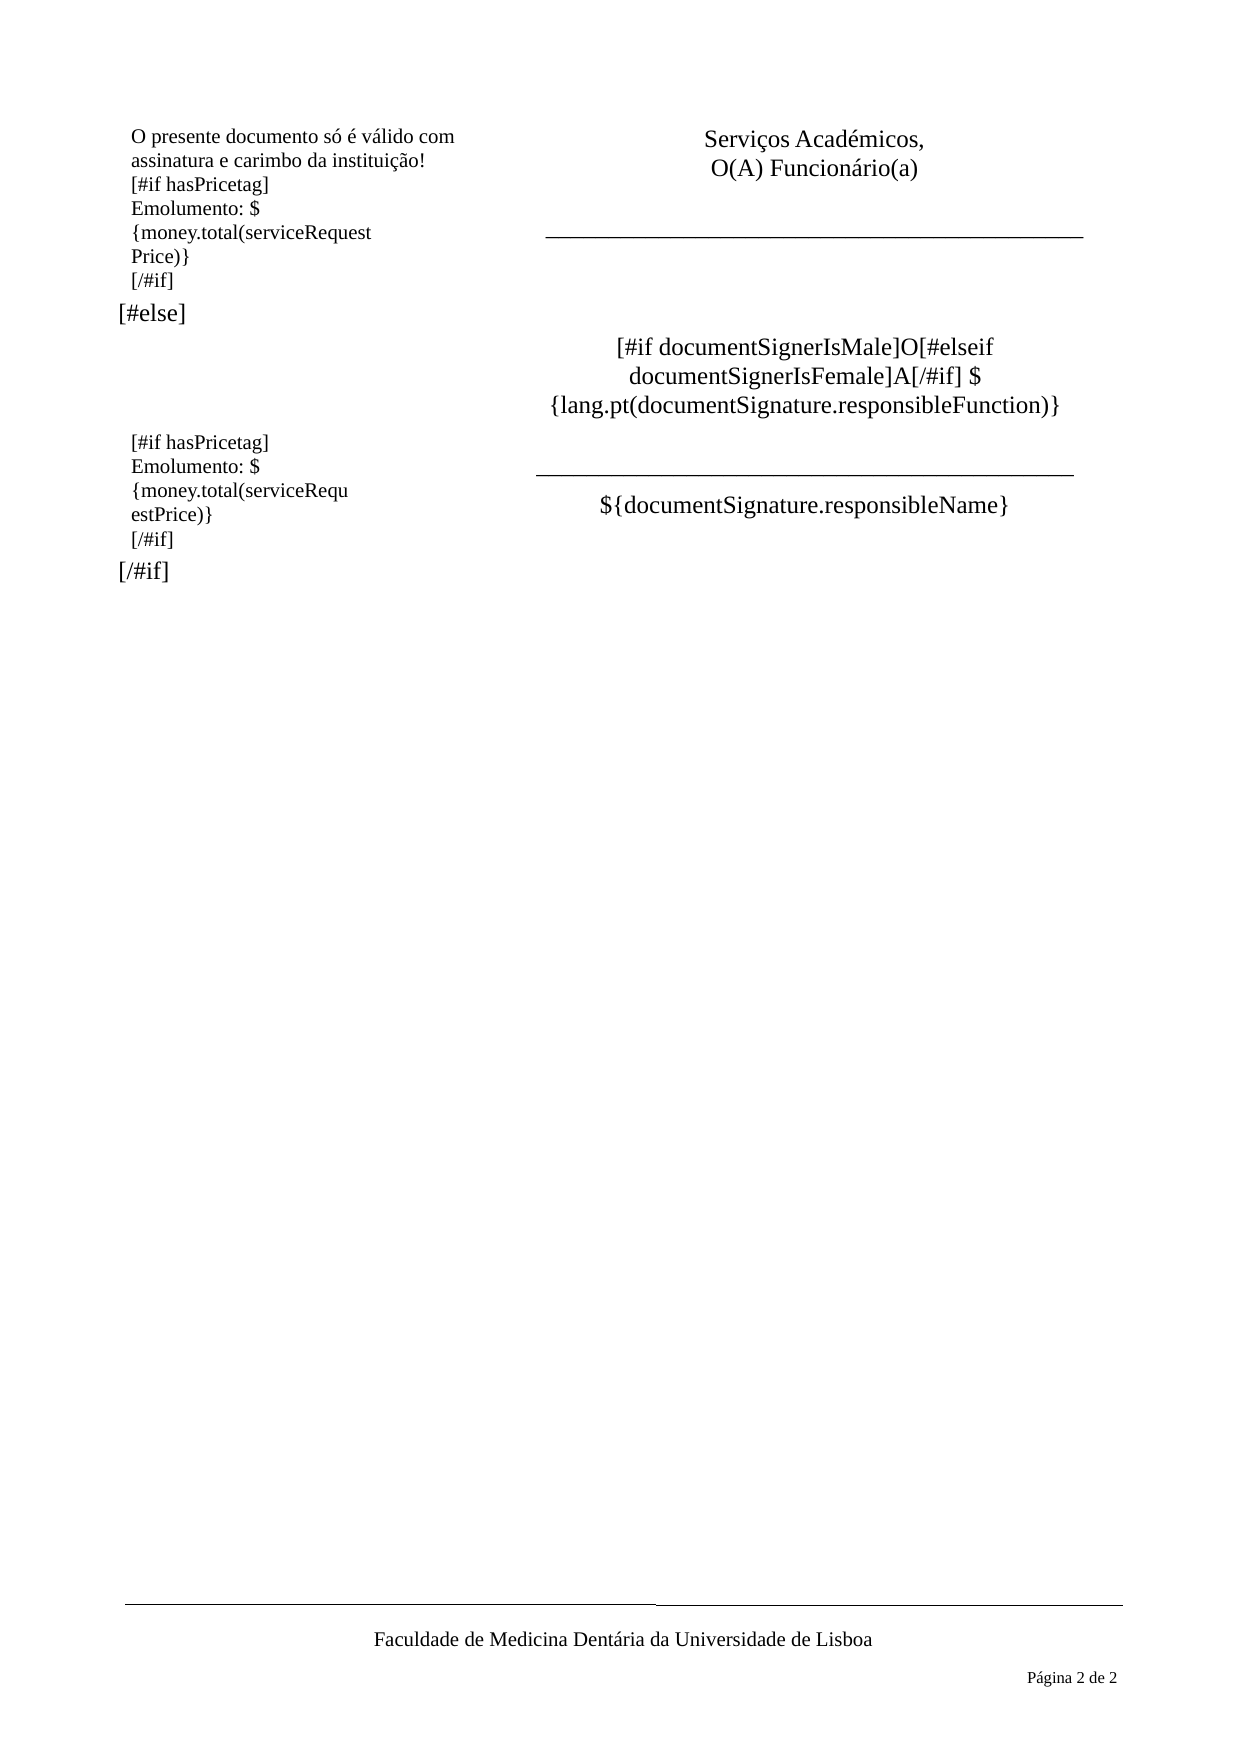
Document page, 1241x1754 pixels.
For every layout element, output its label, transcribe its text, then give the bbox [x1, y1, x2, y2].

table_header O presente documento só é válido com assinatura e carimbo da instituição! [#if hasPricetag] Emolumento: ${money.total(serviceRequestPrice)} [/#if] [125, 118, 519, 298]
table_header [#if documentSignerIsMale]O[#elseif documentSignerIsFemale]A[/#if] ${lang.pt(documentSignature.responsibleFunction)} [125, 327, 1110, 424]
table_header Serviços Académicos, O(A) Funcionário(a) [519, 118, 1110, 187]
text [/#if] [118, 556, 1122, 585]
table_cell ___________________________________________ [500, 425, 1110, 484]
table_cell ${documentSignature.responsibleName} [500, 484, 1110, 556]
text [#else] [118, 298, 1122, 327]
table_cell [#if hasPricetag] Emolumento: ${money.total(serviceRequestPrice)} [/#if] [125, 425, 500, 556]
table_cell [519, 247, 1110, 298]
table_cell ___________________________________________ [519, 187, 1110, 247]
